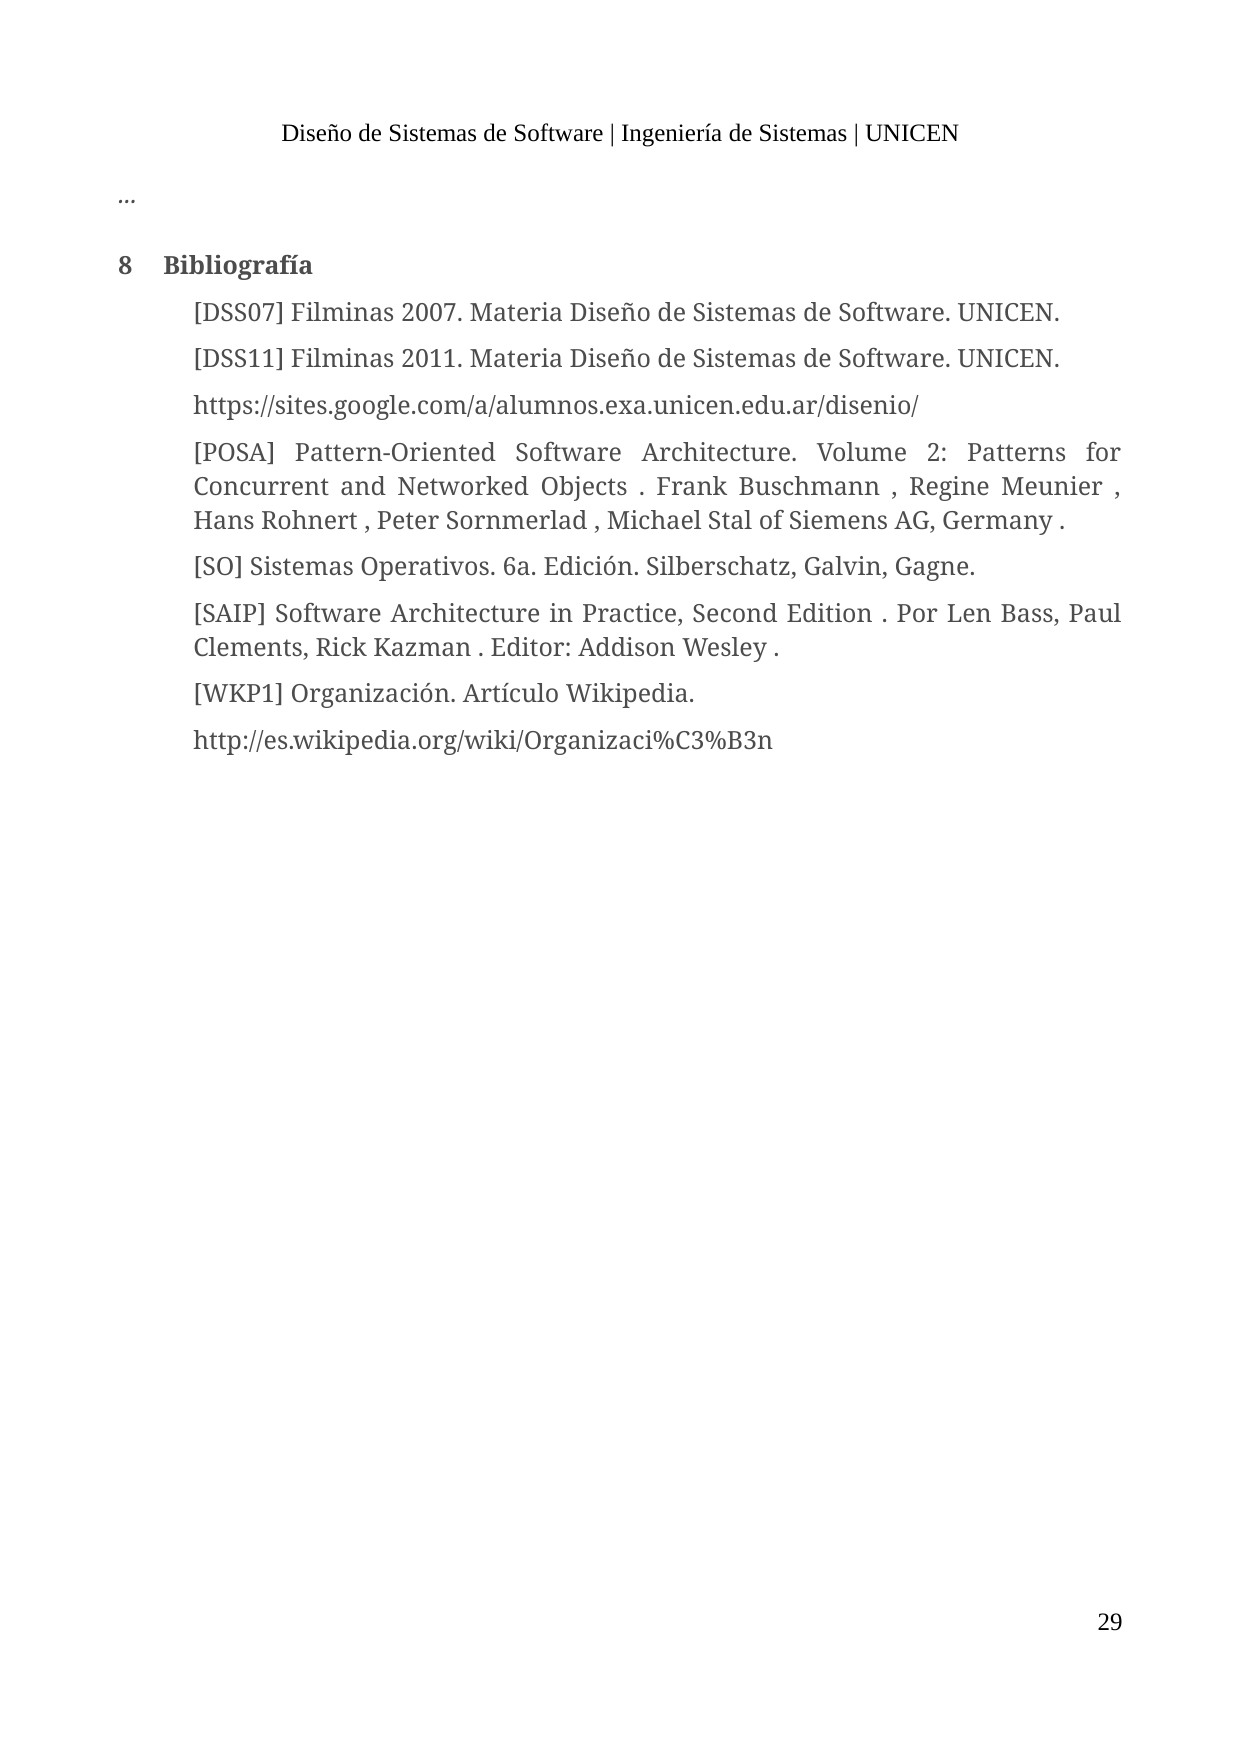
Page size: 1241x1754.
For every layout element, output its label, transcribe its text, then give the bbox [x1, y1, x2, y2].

list [DSS11] Filminas 2011. Materia Diseño de Sistemas de Software. UNICEN. [156, 341, 1122, 375]
list https://sites.google.com/a/alumnos.exa.unicen.edu.ar/disenio/ [156, 388, 1122, 422]
list [WKP1] Organización. Artículo Wikipedia. [156, 676, 1122, 710]
list [SAIP] Software Architecture in Practice, Second Edition . Por Len Bass, Paul Clements, Rick Kazman . Editor: Addison Wesley . [156, 595, 1122, 663]
list [SO] Sistemas Operativos. 6a. Edición. Silberschatz, Galvin, Gagne. [156, 549, 1122, 583]
text ... [118, 176, 1122, 210]
list http://es.wikipedia.org/wiki/Organizaci%C3%B3n [156, 723, 1122, 757]
list [DSS07] Filminas 2007. Materia Diseño de Sistemas de Software. UNICEN. [156, 294, 1122, 328]
list [POSA] Pattern-Oriented Software Architecture. Volume 2: Patterns for Concurrent and Networked Objects . Frank Buschmann , Regine Meunier , Hans Rohnert , Peter Sornmerlad , Michael Stal of Siemens AG, Germany . [156, 434, 1122, 536]
subtitle Bibliografía [118, 248, 1122, 282]
